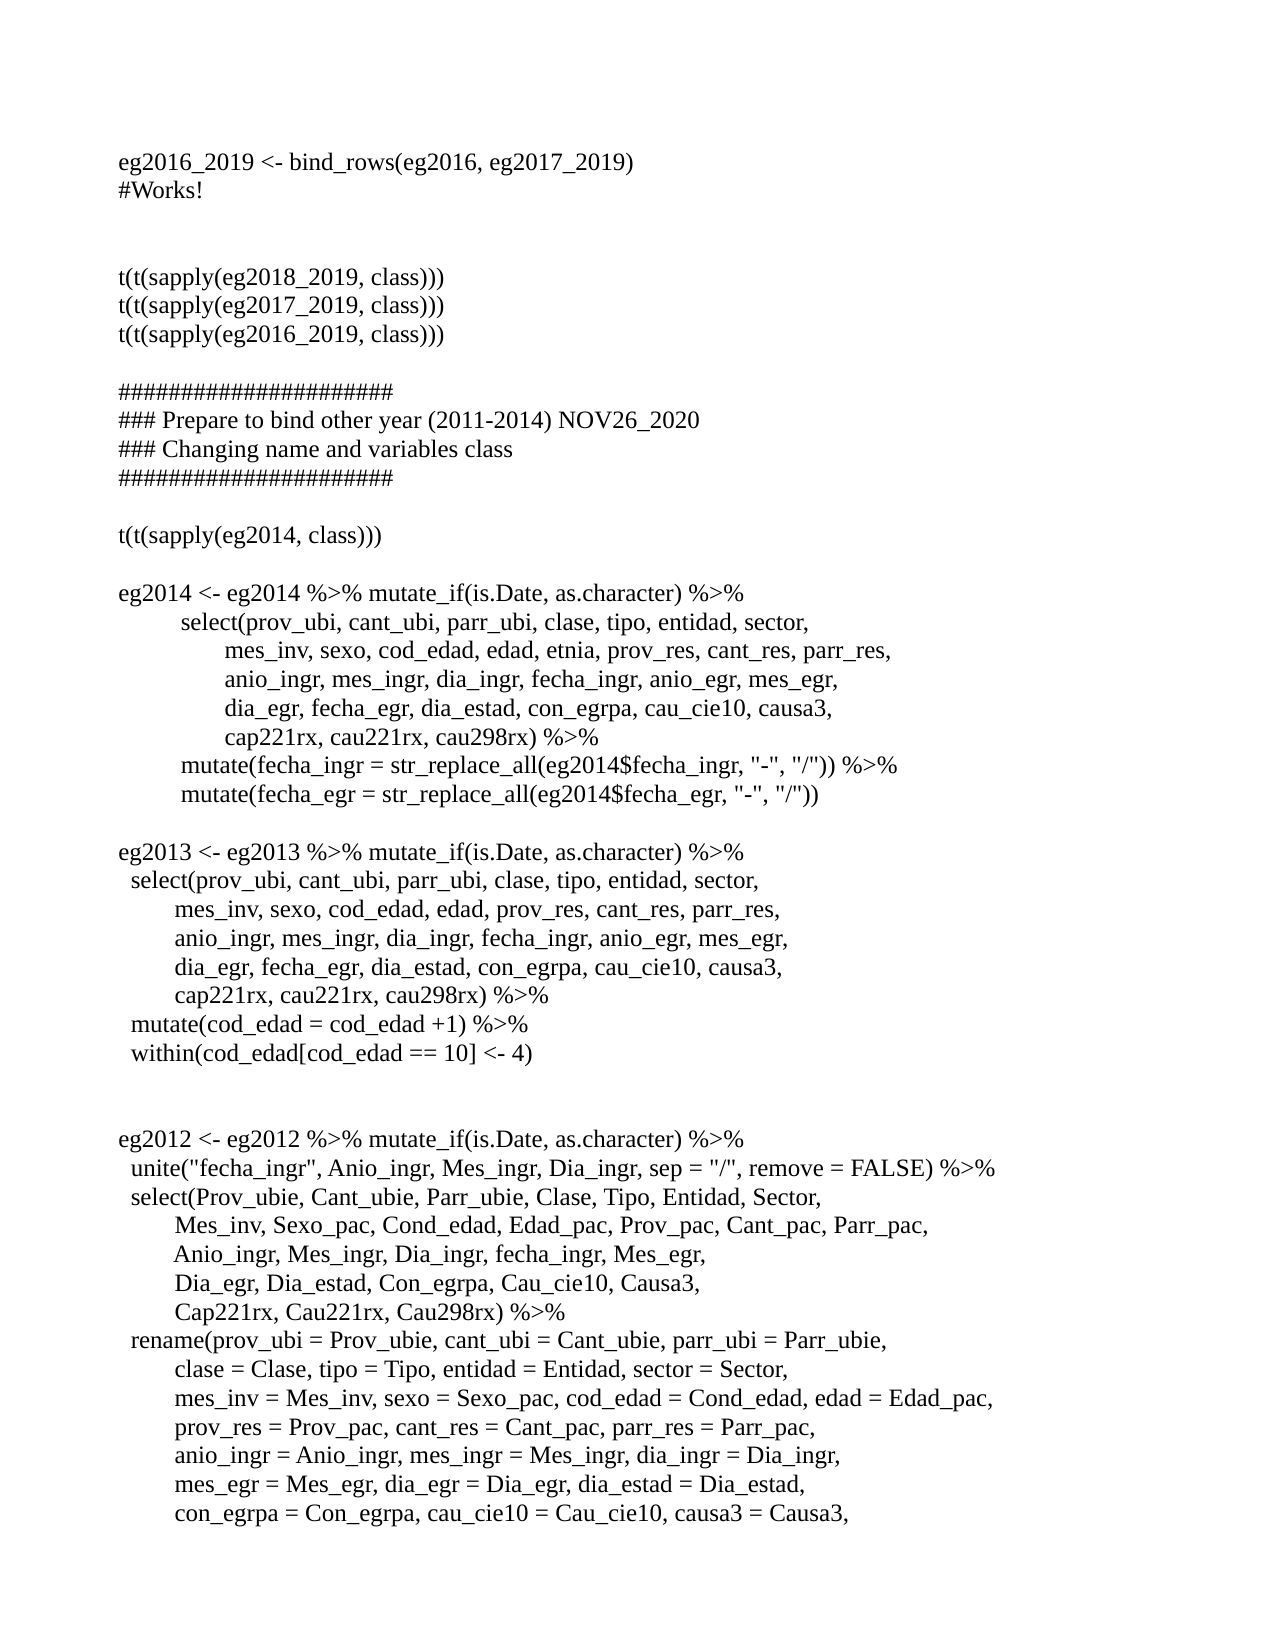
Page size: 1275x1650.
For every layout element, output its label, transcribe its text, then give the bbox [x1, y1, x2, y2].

text eg2016_2019 <- bind_rows(eg2016, eg2017_2019) [118, 147, 1157, 176]
text mes_inv, sexo, cod_edad, edad, etnia, prov_res, cant_res, parr_res, [118, 636, 1157, 664]
text within(cod_edad[cod_edad == 10] <- 4) [118, 1038, 1157, 1067]
text #Works! [118, 176, 1157, 204]
text con_egrpa = Con_egrpa, cau_cie10 = Cau_cie10, causa3 = Causa3, [118, 1498, 1157, 1527]
text cap221rx, cau221rx, cau298rx) %>% [118, 722, 1157, 751]
text prov_res = Prov_pac, cant_res = Cant_pac, parr_res = Parr_pac, [118, 1412, 1157, 1441]
text rename(prov_ubi = Prov_ubie, cant_ubi = Cant_ubie, parr_ubi = Parr_ubie, [118, 1326, 1157, 1354]
text eg2014 <- eg2014 %>% mutate_if(is.Date, as.character) %>% [118, 578, 1157, 607]
text mes_inv = Mes_inv, sexo = Sexo_pac, cod_edad = Cond_edad, edad = Edad_pac, [118, 1383, 1157, 1412]
text mutate(fecha_egr = str_replace_all(eg2014$fecha_egr, "-", "/")) [118, 779, 1157, 808]
text eg2012 <- eg2012 %>% mutate_if(is.Date, as.character) %>% [118, 1124, 1157, 1153]
text anio_ingr, mes_ingr, dia_ingr, fecha_ingr, anio_egr, mes_egr, [118, 923, 1157, 952]
text select(Prov_ubie, Cant_ubie, Parr_ubie, Clase, Tipo, Entidad, Sector, [118, 1182, 1157, 1211]
text eg2013 <- eg2013 %>% mutate_if(is.Date, as.character) %>% [118, 837, 1157, 866]
text dia_egr, fecha_egr, dia_estad, con_egrpa, cau_cie10, causa3, [118, 693, 1157, 722]
text unite("fecha_ingr", Anio_ingr, Mes_ingr, Dia_ingr, sep = "/", remove = FALSE) %>% [118, 1153, 1157, 1182]
text clase = Clase, tipo = Tipo, entidad = Entidad, sector = Sector, [118, 1354, 1157, 1383]
text Dia_egr, Dia_estad, Con_egrpa, Cau_cie10, Causa3, [118, 1268, 1157, 1297]
text cap221rx, cau221rx, cau298rx) %>% [118, 981, 1157, 1009]
text mes_egr = Mes_egr, dia_egr = Dia_egr, dia_estad = Dia_estad, [118, 1469, 1157, 1498]
text t(t(sapply(eg2018_2019, class))) [118, 262, 1157, 291]
text mutate(cod_edad = cod_edad +1) %>% [118, 1009, 1157, 1038]
text mes_inv, sexo, cod_edad, edad, prov_res, cant_res, parr_res, [118, 894, 1157, 923]
text Anio_ingr, Mes_ingr, Dia_ingr, fecha_ingr, Mes_egr, [118, 1239, 1157, 1268]
text Cap221rx, Cau221rx, Cau298rx) %>% [118, 1297, 1157, 1326]
text ###################### [118, 463, 1157, 492]
text select(prov_ubi, cant_ubi, parr_ubi, clase, tipo, entidad, sector, [118, 866, 1157, 894]
text ###################### [118, 377, 1157, 406]
text Mes_inv, Sexo_pac, Cond_edad, Edad_pac, Prov_pac, Cant_pac, Parr_pac, [118, 1211, 1157, 1239]
text anio_ingr, mes_ingr, dia_ingr, fecha_ingr, anio_egr, mes_egr, [118, 664, 1157, 693]
text select(prov_ubi, cant_ubi, parr_ubi, clase, tipo, entidad, sector, [118, 607, 1157, 636]
text ### Prepare to bind other year (2011-2014) NOV26_2020 [118, 406, 1157, 434]
text mutate(fecha_ingr = str_replace_all(eg2014$fecha_ingr, "-", "/")) %>% [118, 751, 1157, 779]
text t(t(sapply(eg2014, class))) [118, 521, 1157, 549]
text t(t(sapply(eg2016_2019, class))) [118, 319, 1157, 348]
text dia_egr, fecha_egr, dia_estad, con_egrpa, cau_cie10, causa3, [118, 952, 1157, 981]
text ### Changing name and variables class [118, 434, 1157, 463]
text t(t(sapply(eg2017_2019, class))) [118, 291, 1157, 319]
text anio_ingr = Anio_ingr, mes_ingr = Mes_ingr, dia_ingr = Dia_ingr, [118, 1441, 1157, 1469]
